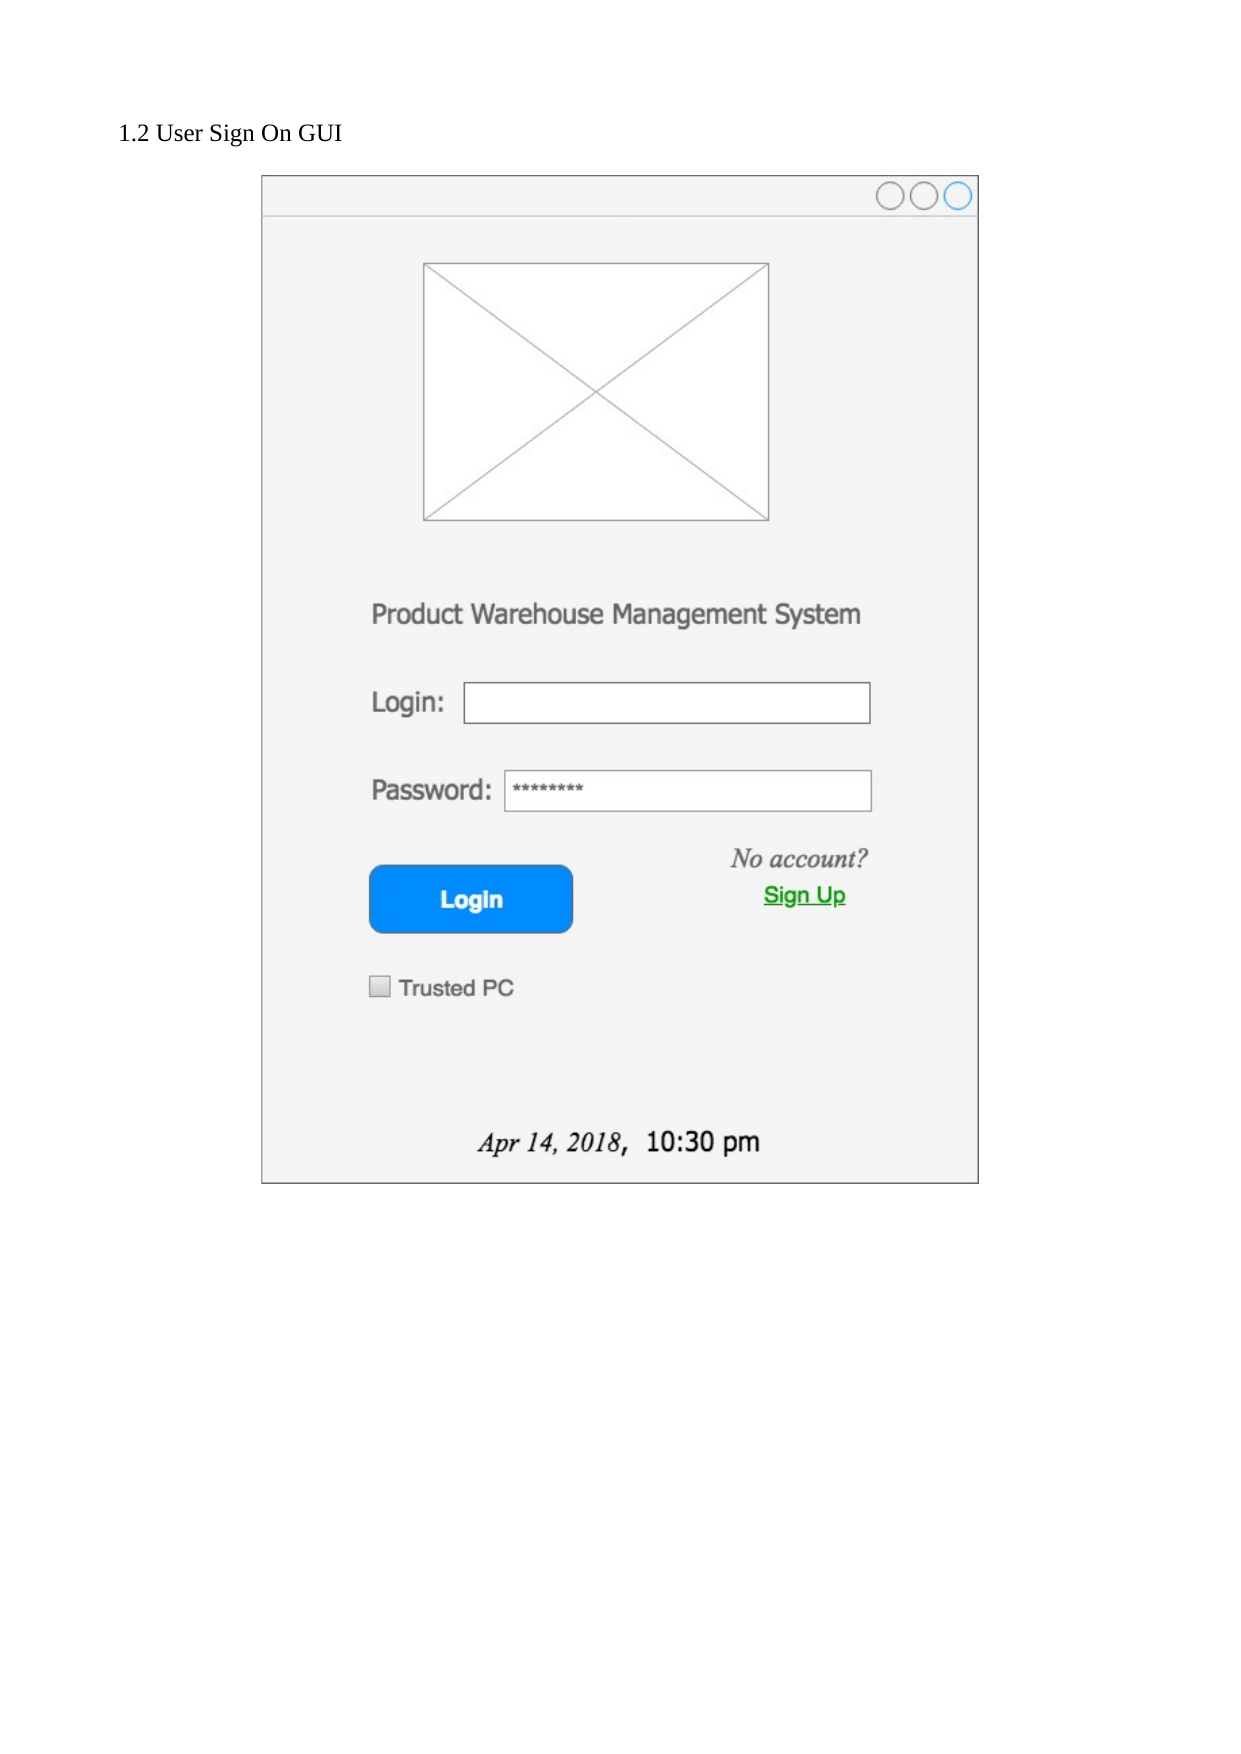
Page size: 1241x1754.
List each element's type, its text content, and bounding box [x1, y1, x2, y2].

text 1.2 User Sign On GUI [118, 118, 1122, 147]
picture [261, 175, 979, 1184]
